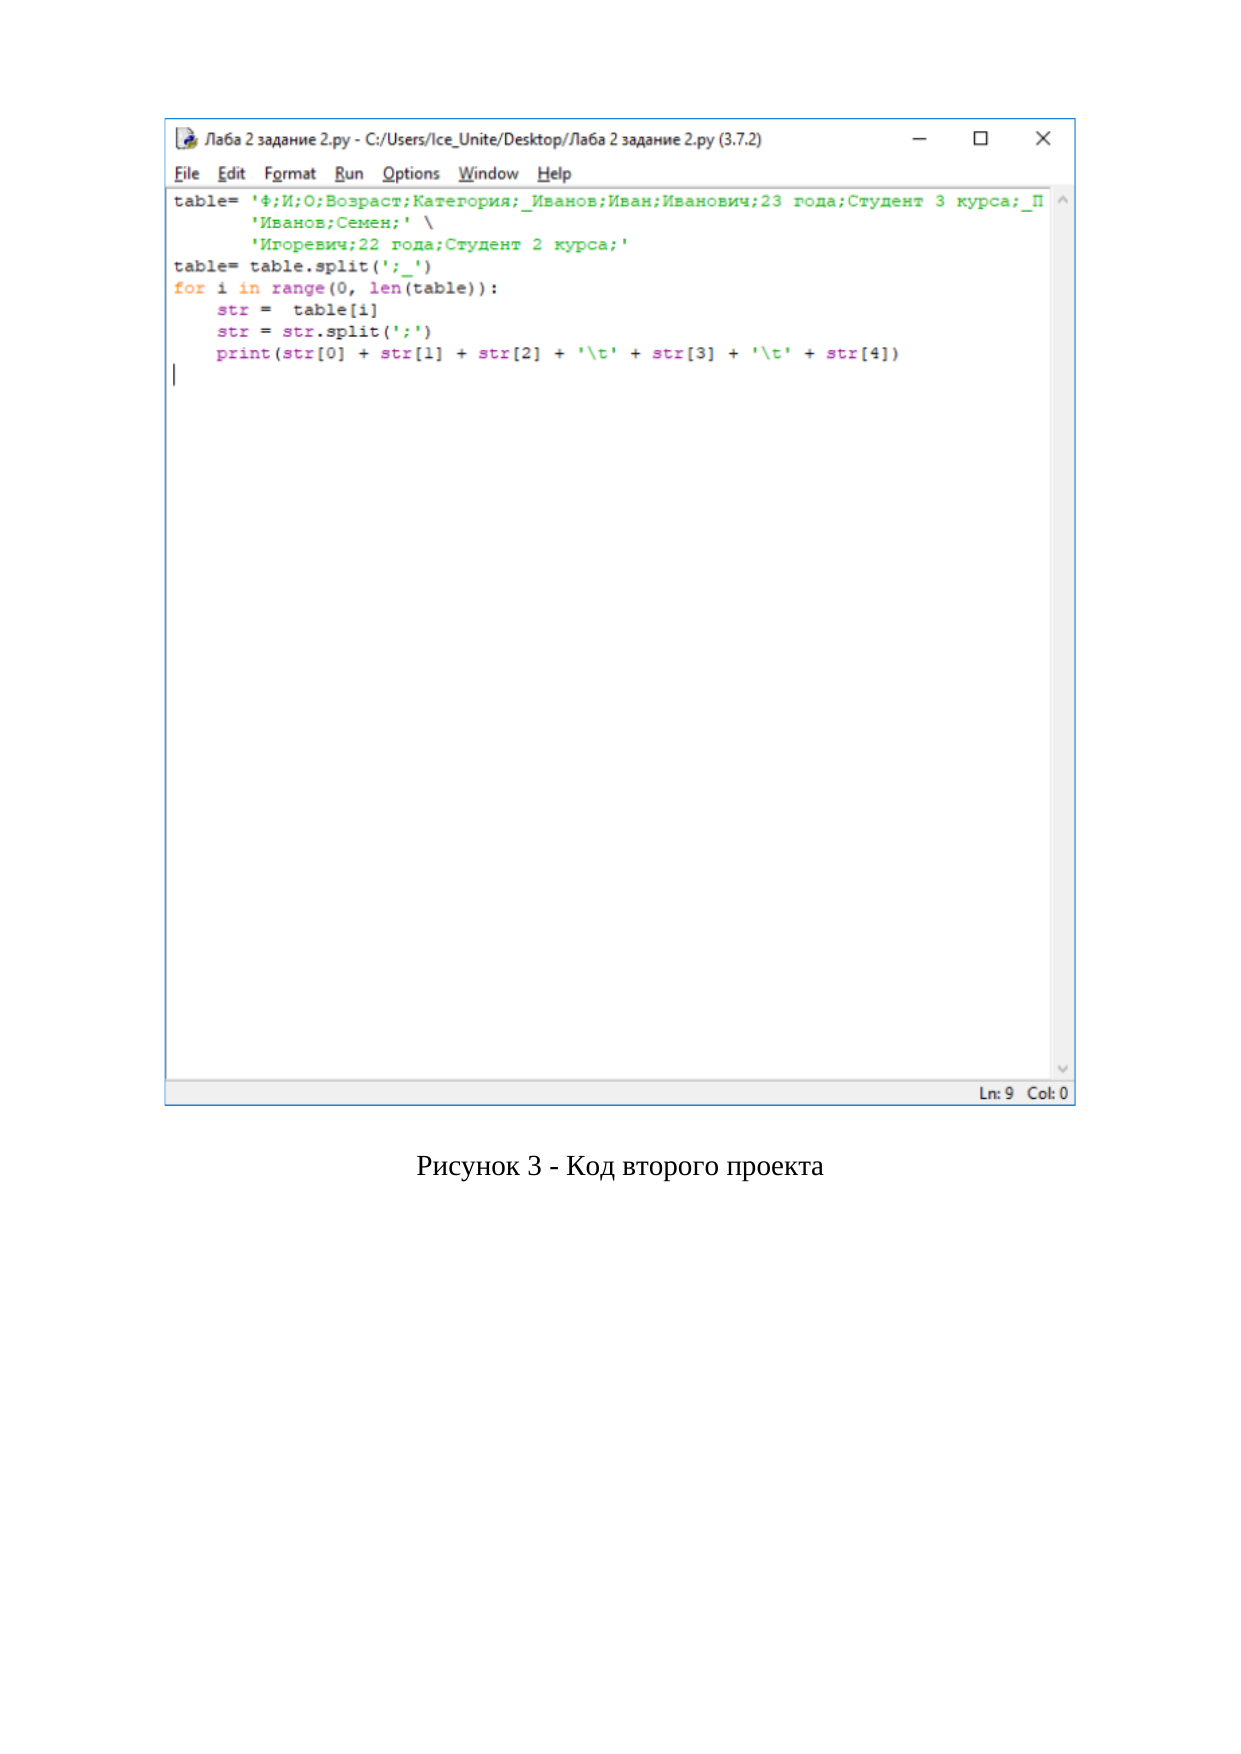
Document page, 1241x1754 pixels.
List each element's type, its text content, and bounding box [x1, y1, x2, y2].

text Рисунок 3 - Код второго проекта [118, 1148, 1122, 1181]
